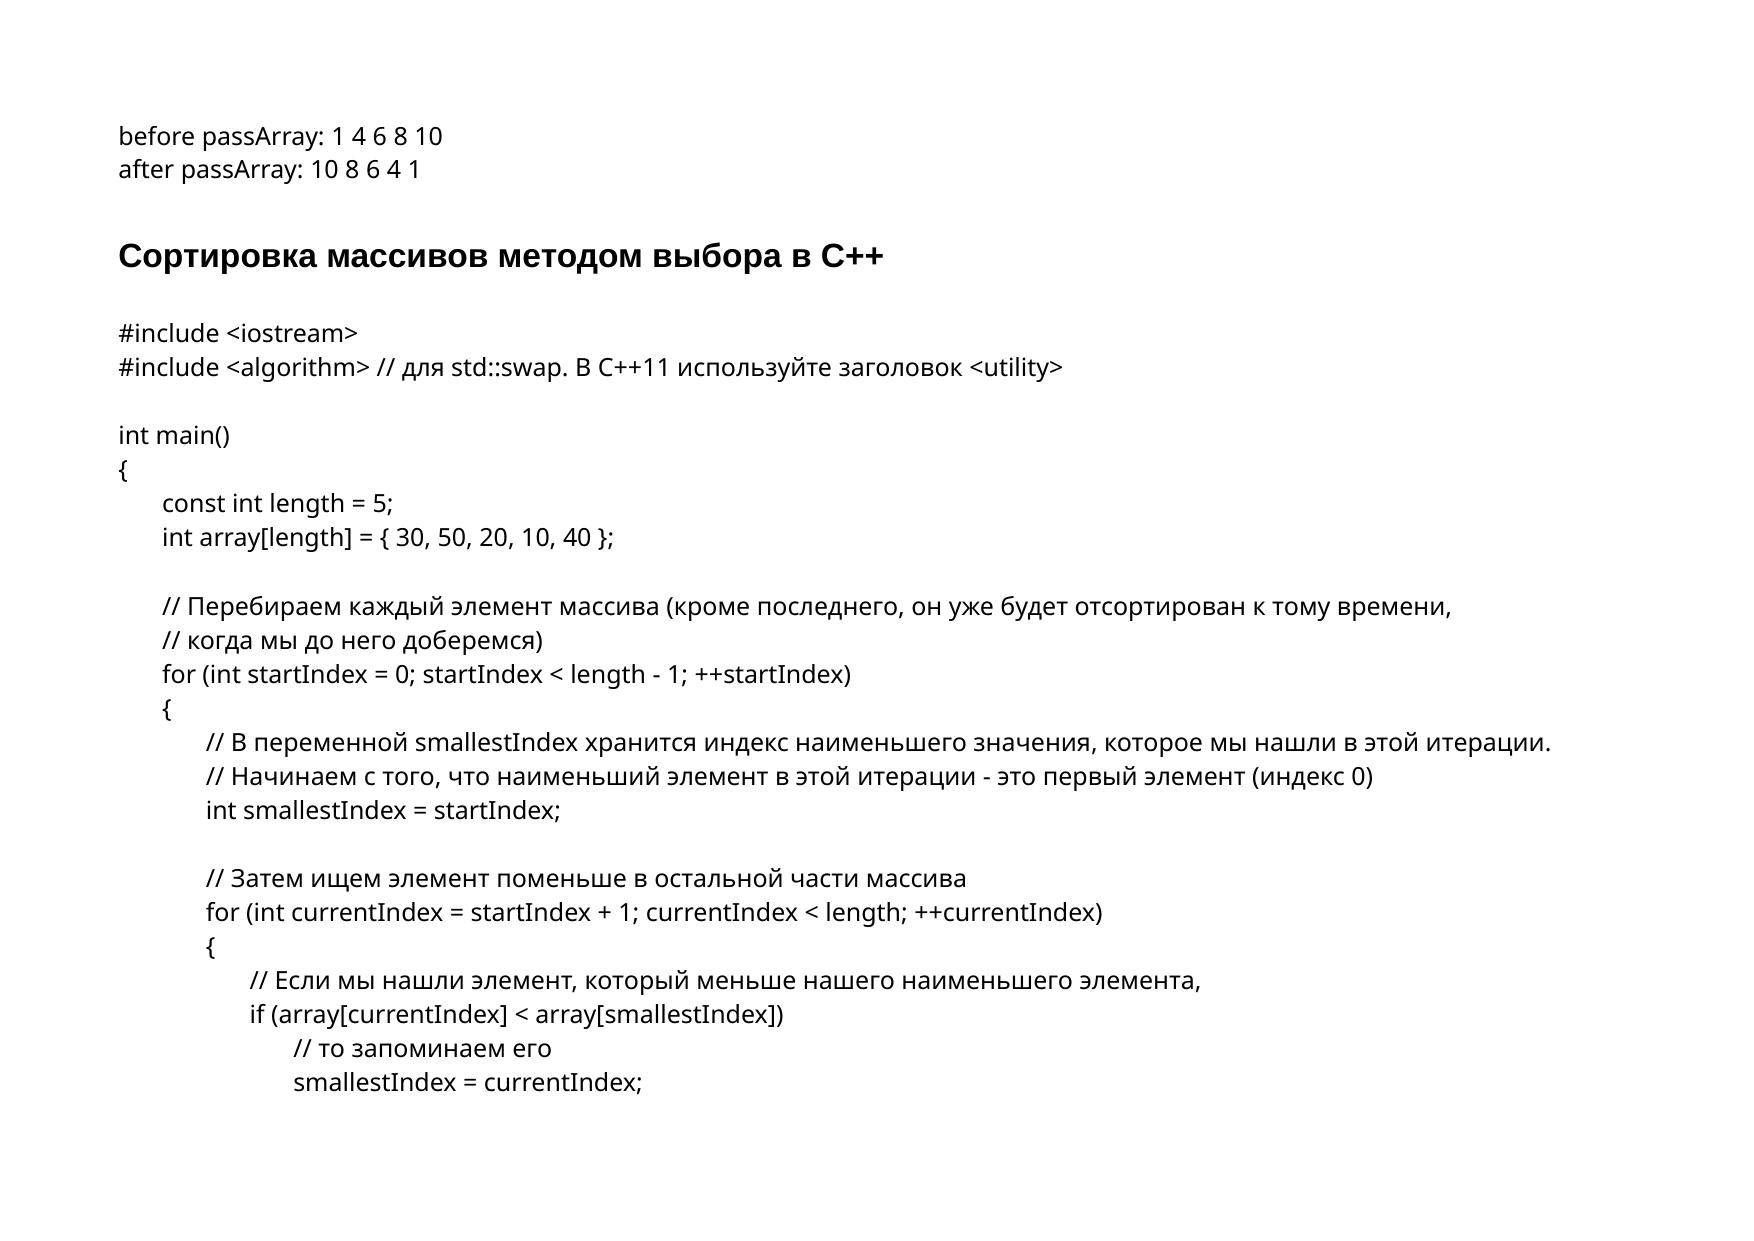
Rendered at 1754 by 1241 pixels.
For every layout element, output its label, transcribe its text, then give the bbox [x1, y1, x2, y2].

text // Перебираем каждый элемент массива (кроме последнего, он уже будет отсортирован к тому времени, [118, 588, 1636, 622]
text before passArray: 1 4 6 8 10 [118, 118, 1636, 152]
text if (array[currentIndex] < array[smallestIndex]) [118, 997, 1636, 1031]
text // Начинаем с того, что наименьший элемент в этой итерации - это первый элемент (индекс 0) [118, 758, 1636, 793]
text { [118, 452, 1636, 486]
text for (int startIndex = 0; startIndex < length - 1; ++startIndex) [118, 656, 1636, 690]
text const int length = 5; [118, 486, 1636, 520]
text int smallestIndex = startIndex; [118, 793, 1636, 827]
text after passArray: 10 8 6 4 1 [118, 152, 1636, 186]
text int main() [118, 418, 1636, 452]
text smallestIndex = currentIndex; [118, 1065, 1636, 1099]
text // когда мы до него доберемся) [118, 622, 1636, 656]
text // то запоминаем его [118, 1031, 1636, 1065]
subtitle Сортировка массивов методом выбора в C++ [118, 236, 1636, 274]
text // Затем ищем элемент поменьше в остальной части массива [118, 861, 1636, 895]
text int array[length] = { 30, 50, 20, 10, 40 }; [118, 520, 1636, 554]
text #include <algorithm> // для std::swap. В C++11 используйте заголовок <utility> [118, 350, 1636, 384]
text { [118, 690, 1636, 724]
text // Если мы нашли элемент, который меньше нашего наименьшего элемента, [118, 963, 1636, 997]
text { [118, 929, 1636, 963]
text #include <iostream> [118, 316, 1636, 350]
text // В переменной smallestIndex хранится индекс наименьшего значения, которое мы нашли в этой итерации. [118, 724, 1636, 758]
text for (int currentIndex = startIndex + 1; currentIndex < length; ++currentIndex) [118, 895, 1636, 929]
